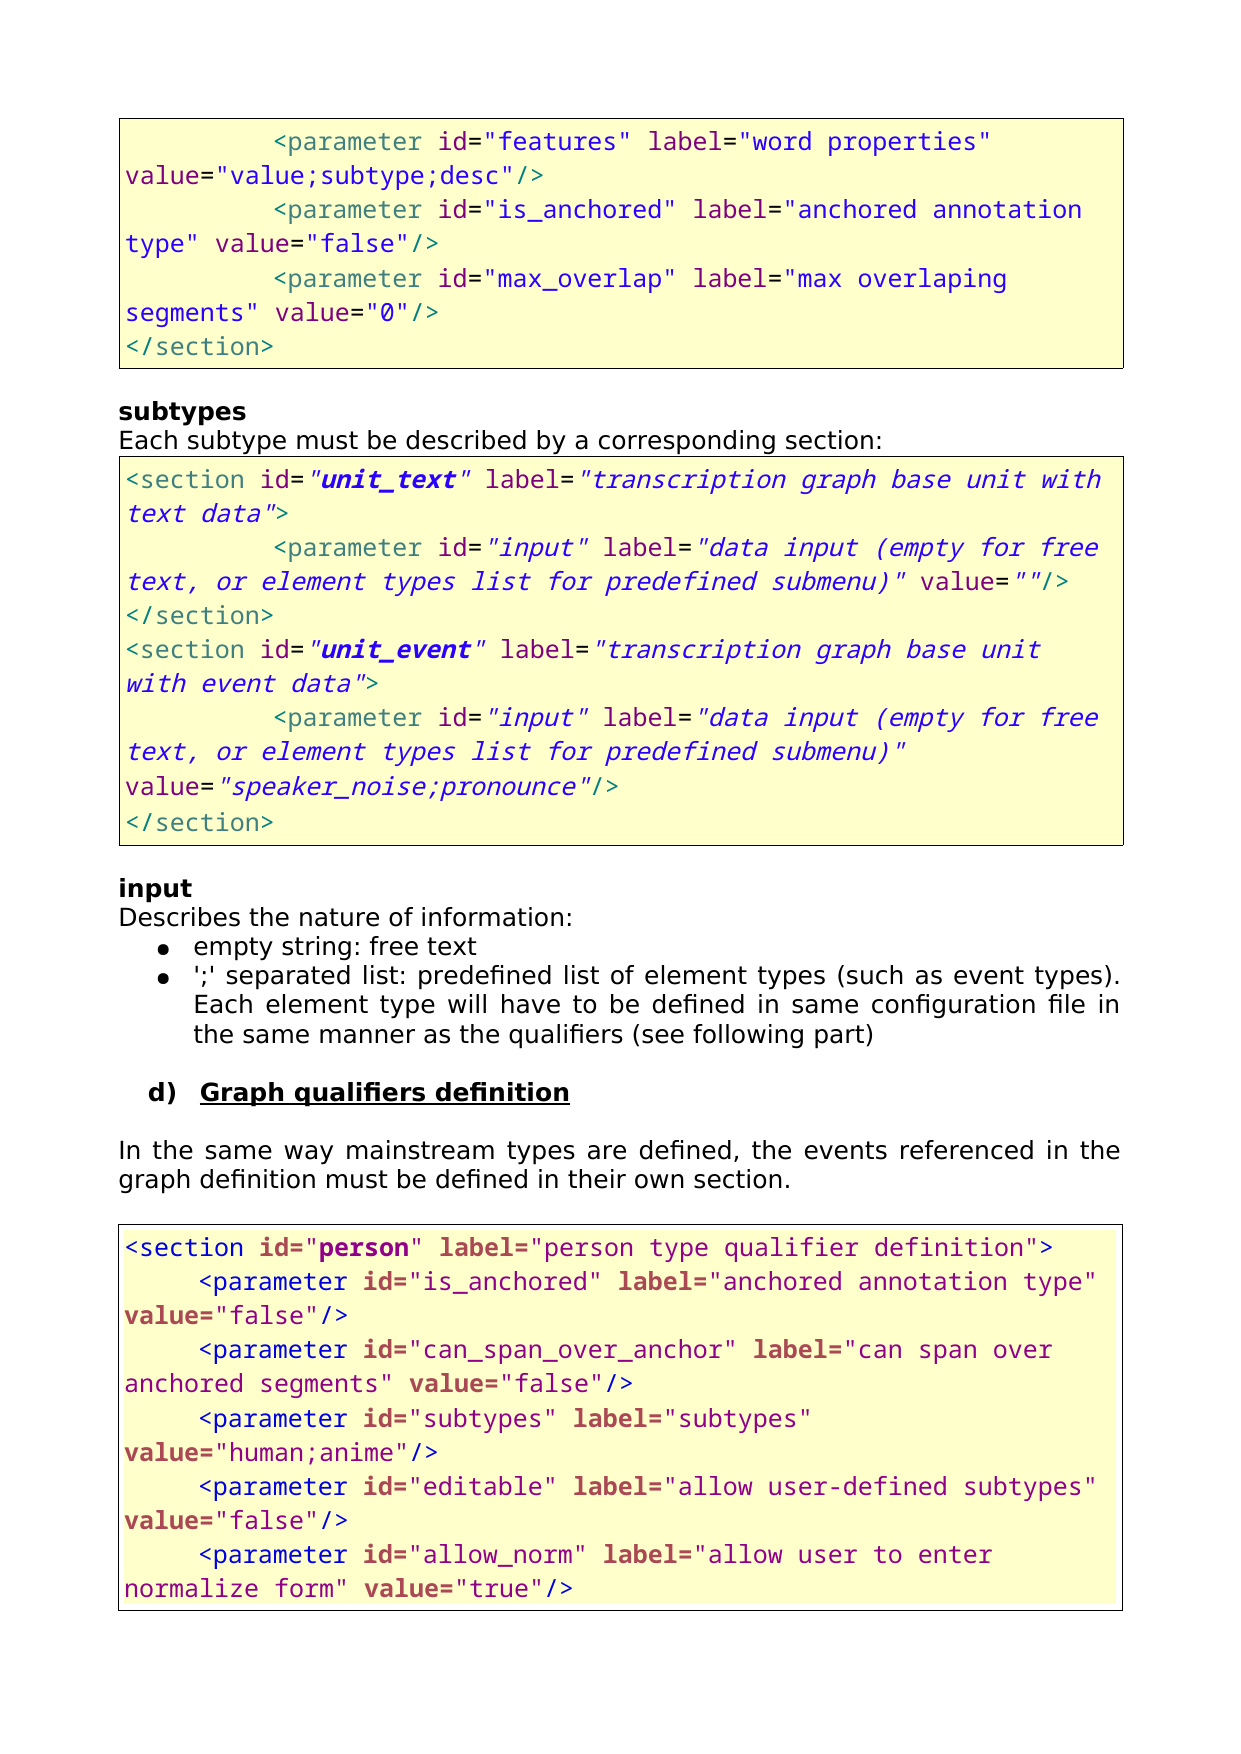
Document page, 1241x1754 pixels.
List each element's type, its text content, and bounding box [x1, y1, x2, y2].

text In the same way mainstream types are defined, the events referenced in the graph definition must be defined in their own section. [118, 1137, 1122, 1195]
table_header <section id="person" label="person type qualifier definition"> <parameter id="is_anchored" label="anchored annotation type" value="false"/> <parameter id="can_span_over_anchor" label="can span over anchored segments" value="false"/> <parameter id="subtypes" label="subtypes" value="human;anime"/> <parameter id="editable" label="allow user-defined subtypes" value="false"/> <parameter id="allow_norm" label="allow user to enter normalize form" value="true"/> [119, 1225, 1122, 1610]
text Each subtype must be described by a corresponding section: [118, 427, 1122, 456]
subtitle Graph qualifiers definition [118, 1078, 1122, 1107]
text Describes the nature of information: [118, 903, 1122, 932]
table_header <parameter id="features" label="word properties" value="value;subtype;desc"/> <parameter id="is_anchored" label="anchored annotation type" value="false"/> <parameter id="max_overlap" label="max overlaping segments" value="0"/> </section> [120, 119, 1123, 368]
list empty string: free text [156, 932, 1122, 962]
text input [118, 874, 1122, 903]
table_header <section id="unit_text" label="transcription graph base unit with text data"> <parameter id="input" label="data input (empty for free text, or element types list for predefined submenu)" value=""/> </section> <section id="unit_event" label="transcription graph base unit with event data"> <parameter id="input" label="data input (empty for free text, or element types list for predefined submenu)" value="speaker_noise;pronounce"/> </section> [120, 457, 1123, 845]
list ';' separated list: predefined list of element types (such as event types). Each element type will have to be defined in same configuration file in the same manner as the qualifiers (see following part) [156, 962, 1122, 1049]
text subtypes [118, 397, 1122, 427]
